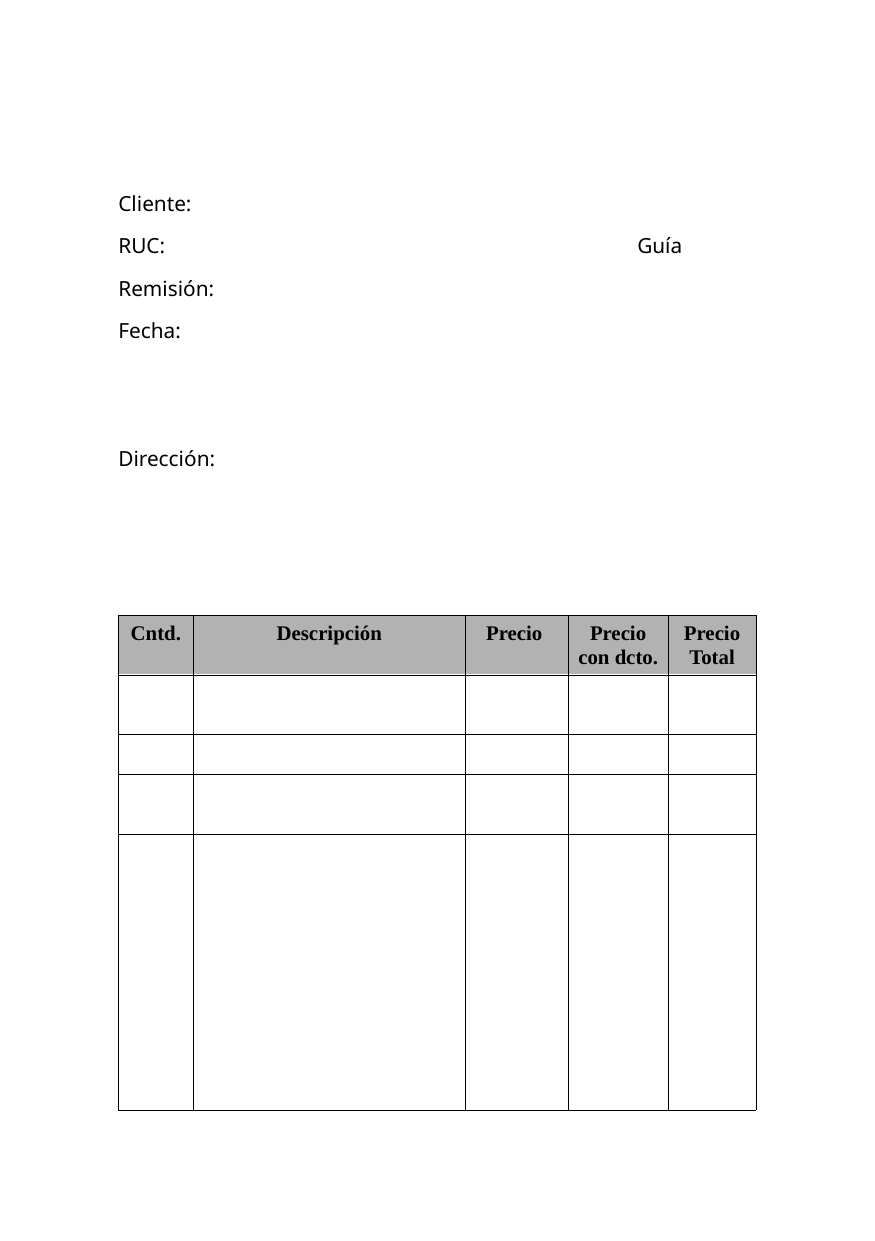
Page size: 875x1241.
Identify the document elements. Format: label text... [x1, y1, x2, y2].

table_cell <choose test=""> [194, 735, 465, 774]
text RUC: <invoice.party.vat_code> Guía Remisión: [118, 231, 756, 302]
text Dirección: <if test="invoice.party.addresses"> <invoice.party.addresses[0].street> [118, 444, 756, 515]
table_cell <for each="line in invoice.lines"> [194, 676, 465, 734]
table_cell [119, 735, 193, 774]
text <if test="invoice.type == 'out_invoice'"> [118, 161, 756, 185]
table_cell <formatLang(line.amount, invoice.party.lang, currency=invoice.currency)> [669, 835, 756, 1110]
table_cell [466, 735, 568, 774]
table_cell <when test="line.type == 'line'"> [194, 775, 465, 834]
table_cell [569, 676, 668, 734]
table_header Descripción [194, 616, 465, 674]
table_header Precio [466, 616, 568, 674]
table_header Precio con dcto. [569, 616, 668, 674]
table_cell <formatLang(line.unit_price, invoice.party.lang, currency=invoice.currency)> [569, 835, 668, 1110]
text </if> [118, 402, 756, 430]
table_header Cntd. [119, 616, 193, 674]
table_cell <(formatLang(line.quantity, invoice.party.lang))> [119, 835, 193, 1110]
table_cell [466, 676, 568, 734]
text </if> [118, 529, 756, 558]
table_cell <formatLang(line.product.template.list_price, invoice.party.lang, currency=invoice.currency)> [466, 835, 568, 1110]
table_header Precio Total [669, 616, 756, 674]
text Cliente: <invoice.party.name> [118, 189, 756, 217]
text Fecha: <if test="invoice.invoice_date"> [118, 317, 756, 345]
table_cell <for each="line in line.product.name.split('\n')"> <line> </for> [194, 835, 465, 1110]
table_cell [669, 735, 756, 774]
table_cell [119, 775, 193, 834]
text <for each="invoice in objects"> [118, 118, 756, 147]
table_cell [569, 735, 668, 774]
table_cell [119, 676, 193, 734]
table_cell [569, 775, 668, 834]
table_cell [669, 775, 756, 834]
table_cell [466, 775, 568, 834]
table_cell [669, 676, 756, 734]
text <formatLang(invoice.invoice_date, invoice.party.lang)> [118, 359, 756, 388]
